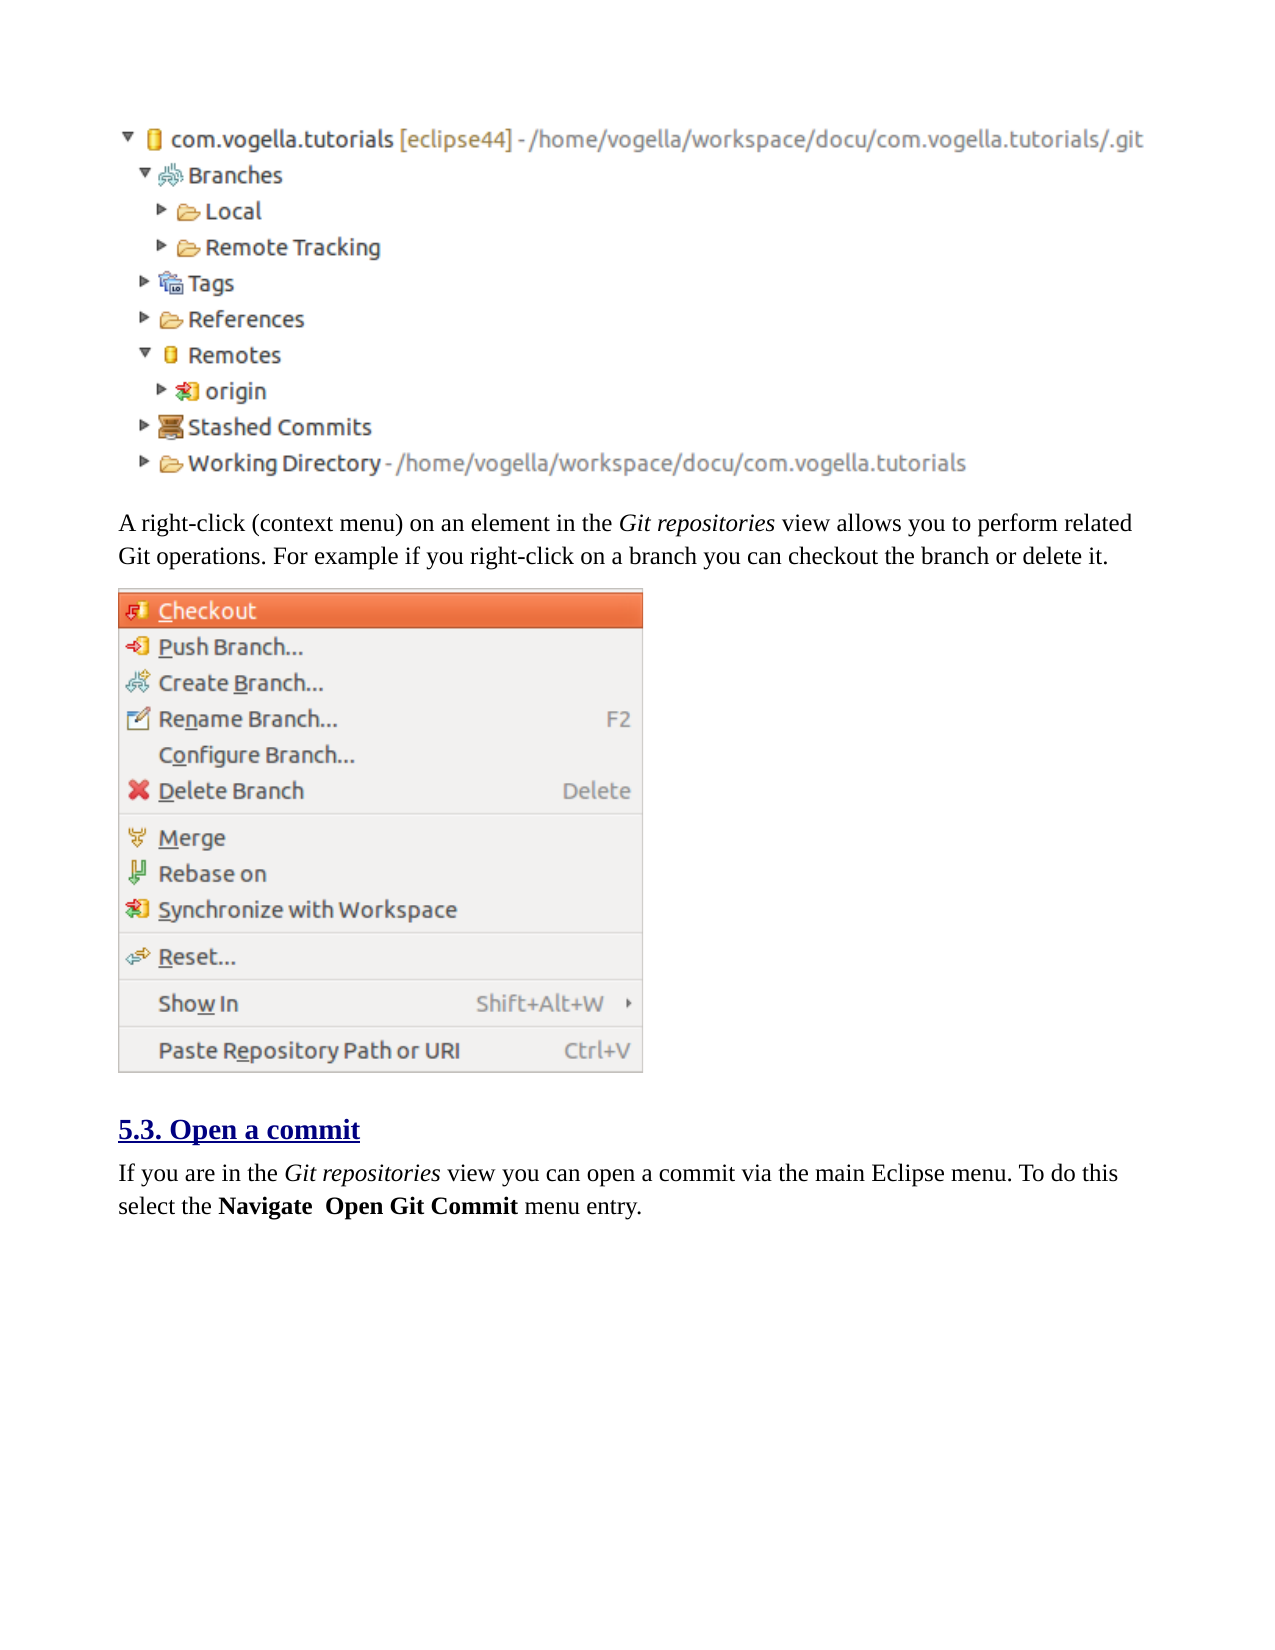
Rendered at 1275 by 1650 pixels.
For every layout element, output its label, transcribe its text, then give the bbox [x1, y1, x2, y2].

subtitle 5.3. Open a commit [118, 1112, 1157, 1145]
text A right-click (context menu) on an element in the Git repositories view allows you to perform related Git operations. For example if you right-click on a branch you can checkout the branch or delete it. [118, 508, 1157, 570]
text If you are in the Git repositories view you can open a commit via the main Eclipse menu. To do this select the Navigate Open Git Commit menu entry. [118, 1158, 1157, 1220]
picture [118, 588, 644, 1073]
picture [118, 118, 1183, 484]
